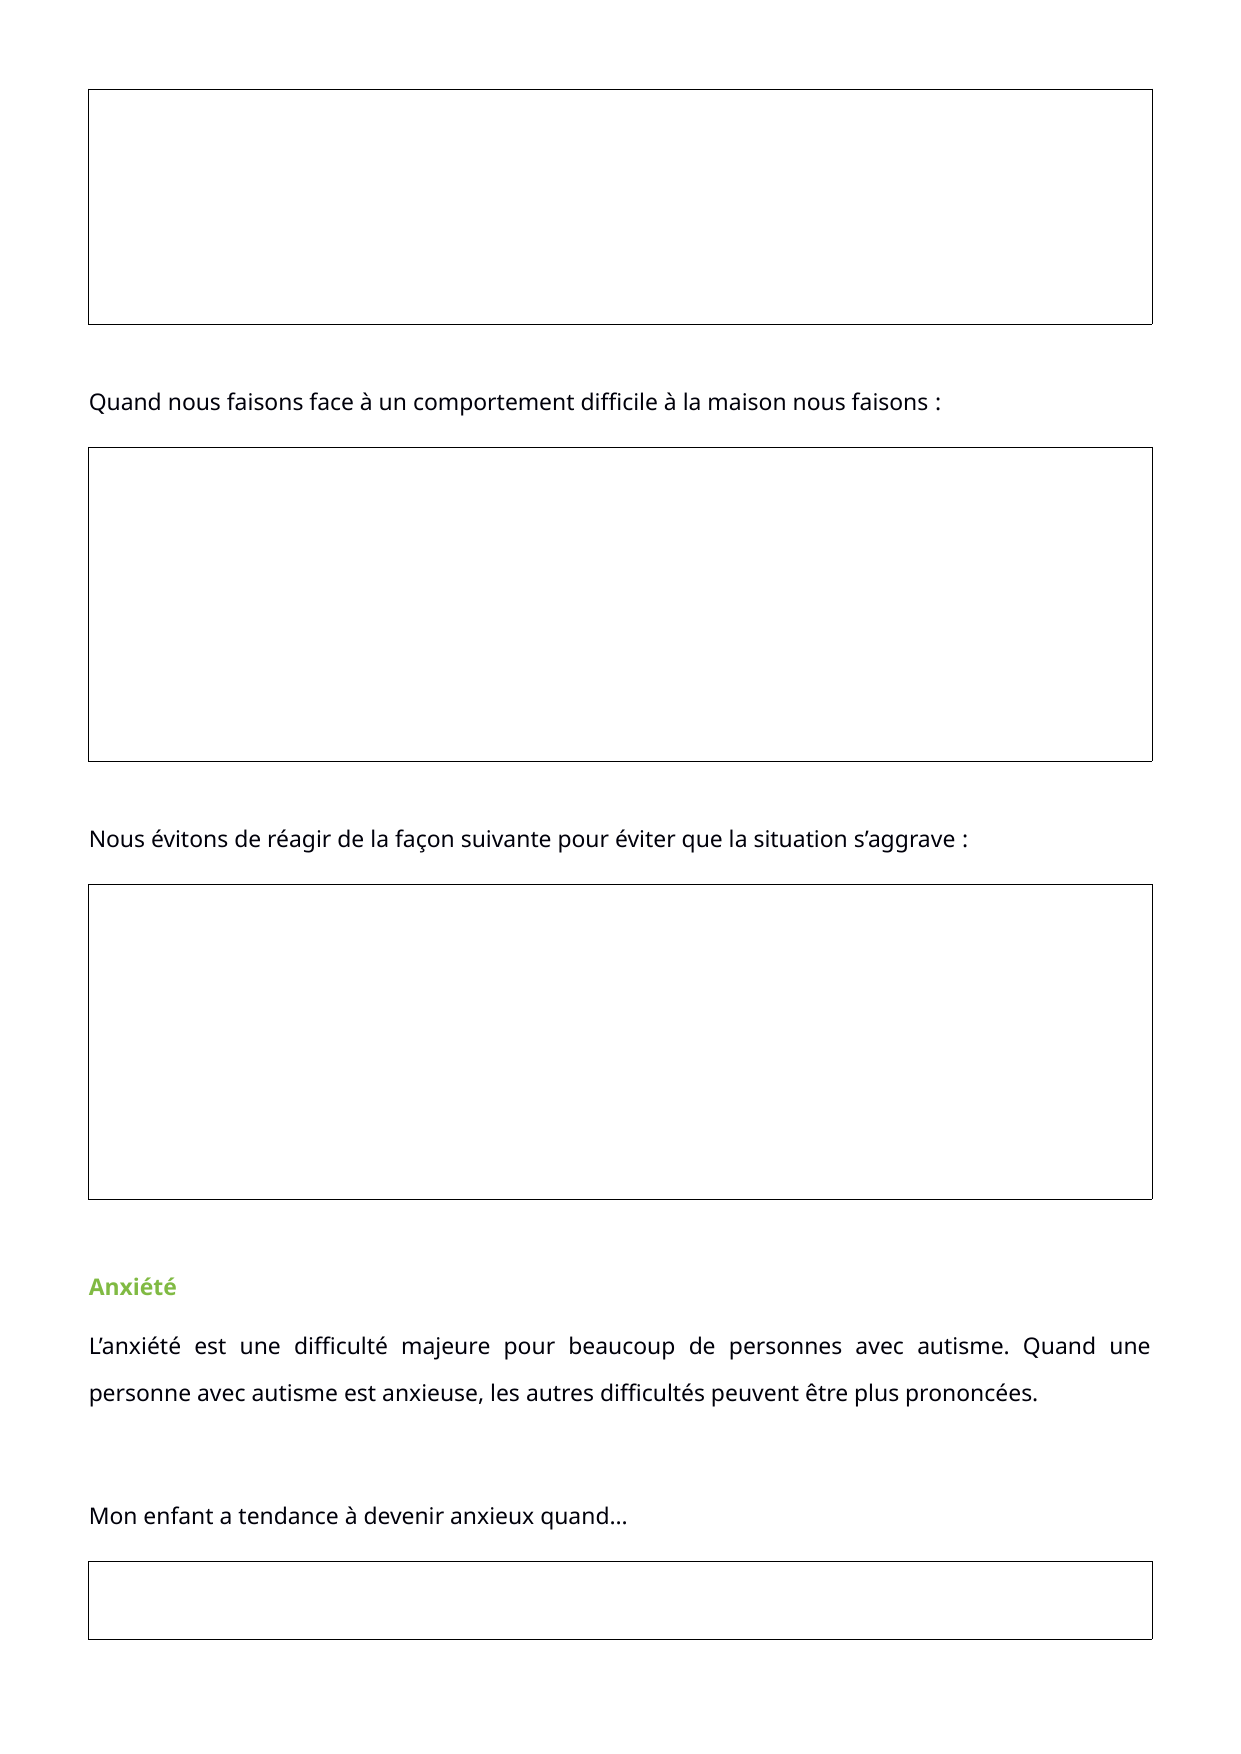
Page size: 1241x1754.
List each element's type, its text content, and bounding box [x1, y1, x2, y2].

text Nous évitons de réagir de la façon suivante pour éviter que la situation s’aggrave : [88, 823, 1152, 854]
text Mon enfant a tendance à devenir anxieux quand… [88, 1499, 1152, 1531]
table_header [89, 448, 1152, 761]
table_header [89, 1562, 1152, 1638]
text L’anxiété est une difficulté majeure pour beaucoup de personnes avec autisme. Quand une personne avec autisme est anxieuse, les autres difficultés peuvent être plus prononcées. [88, 1330, 1152, 1408]
table_header [89, 90, 1152, 324]
table_header [89, 885, 1152, 1198]
subtitle Anxiété [88, 1270, 1152, 1302]
text Quand nous faisons face à un comportement difficile à la maison nous faisons : [88, 385, 1152, 417]
